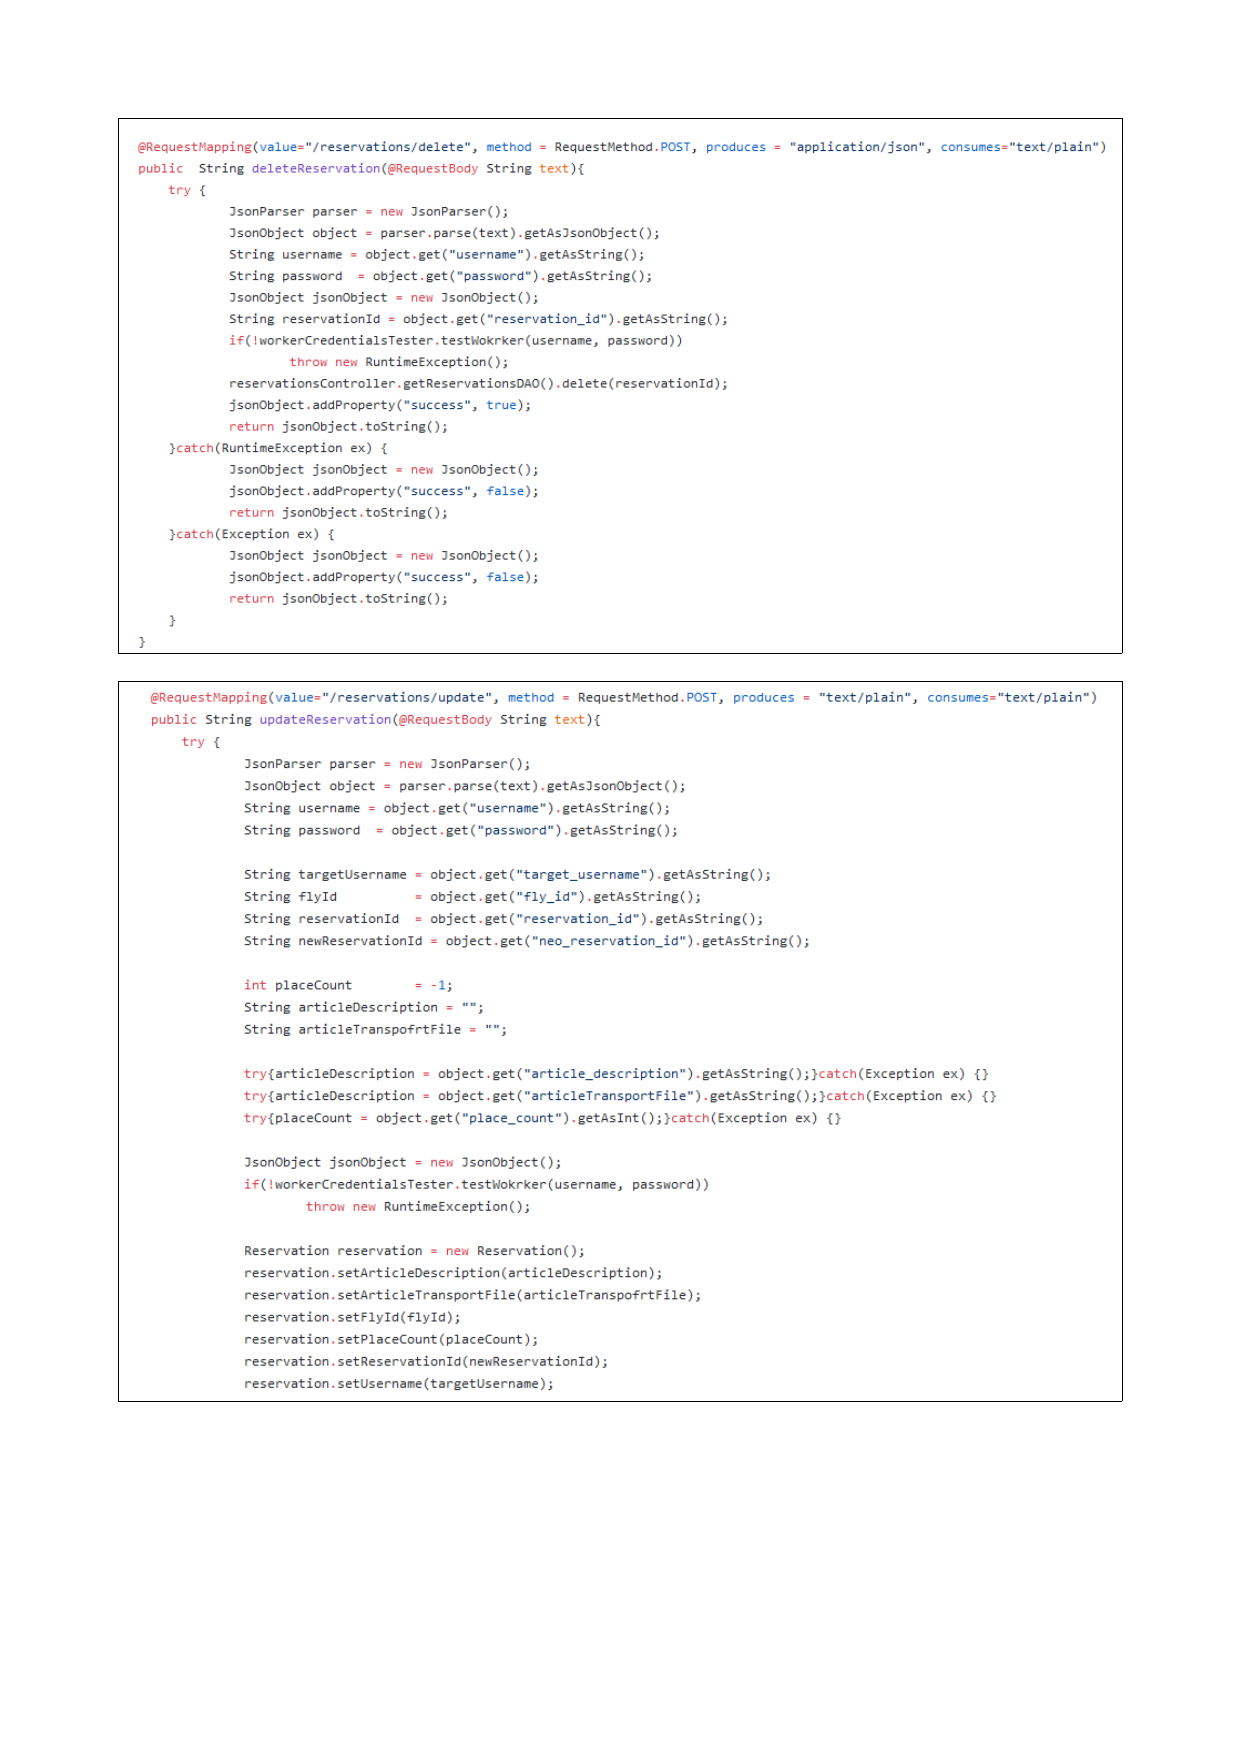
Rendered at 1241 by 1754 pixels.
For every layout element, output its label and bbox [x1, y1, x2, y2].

picture [121, 121, 1119, 650]
picture [121, 684, 1119, 1399]
